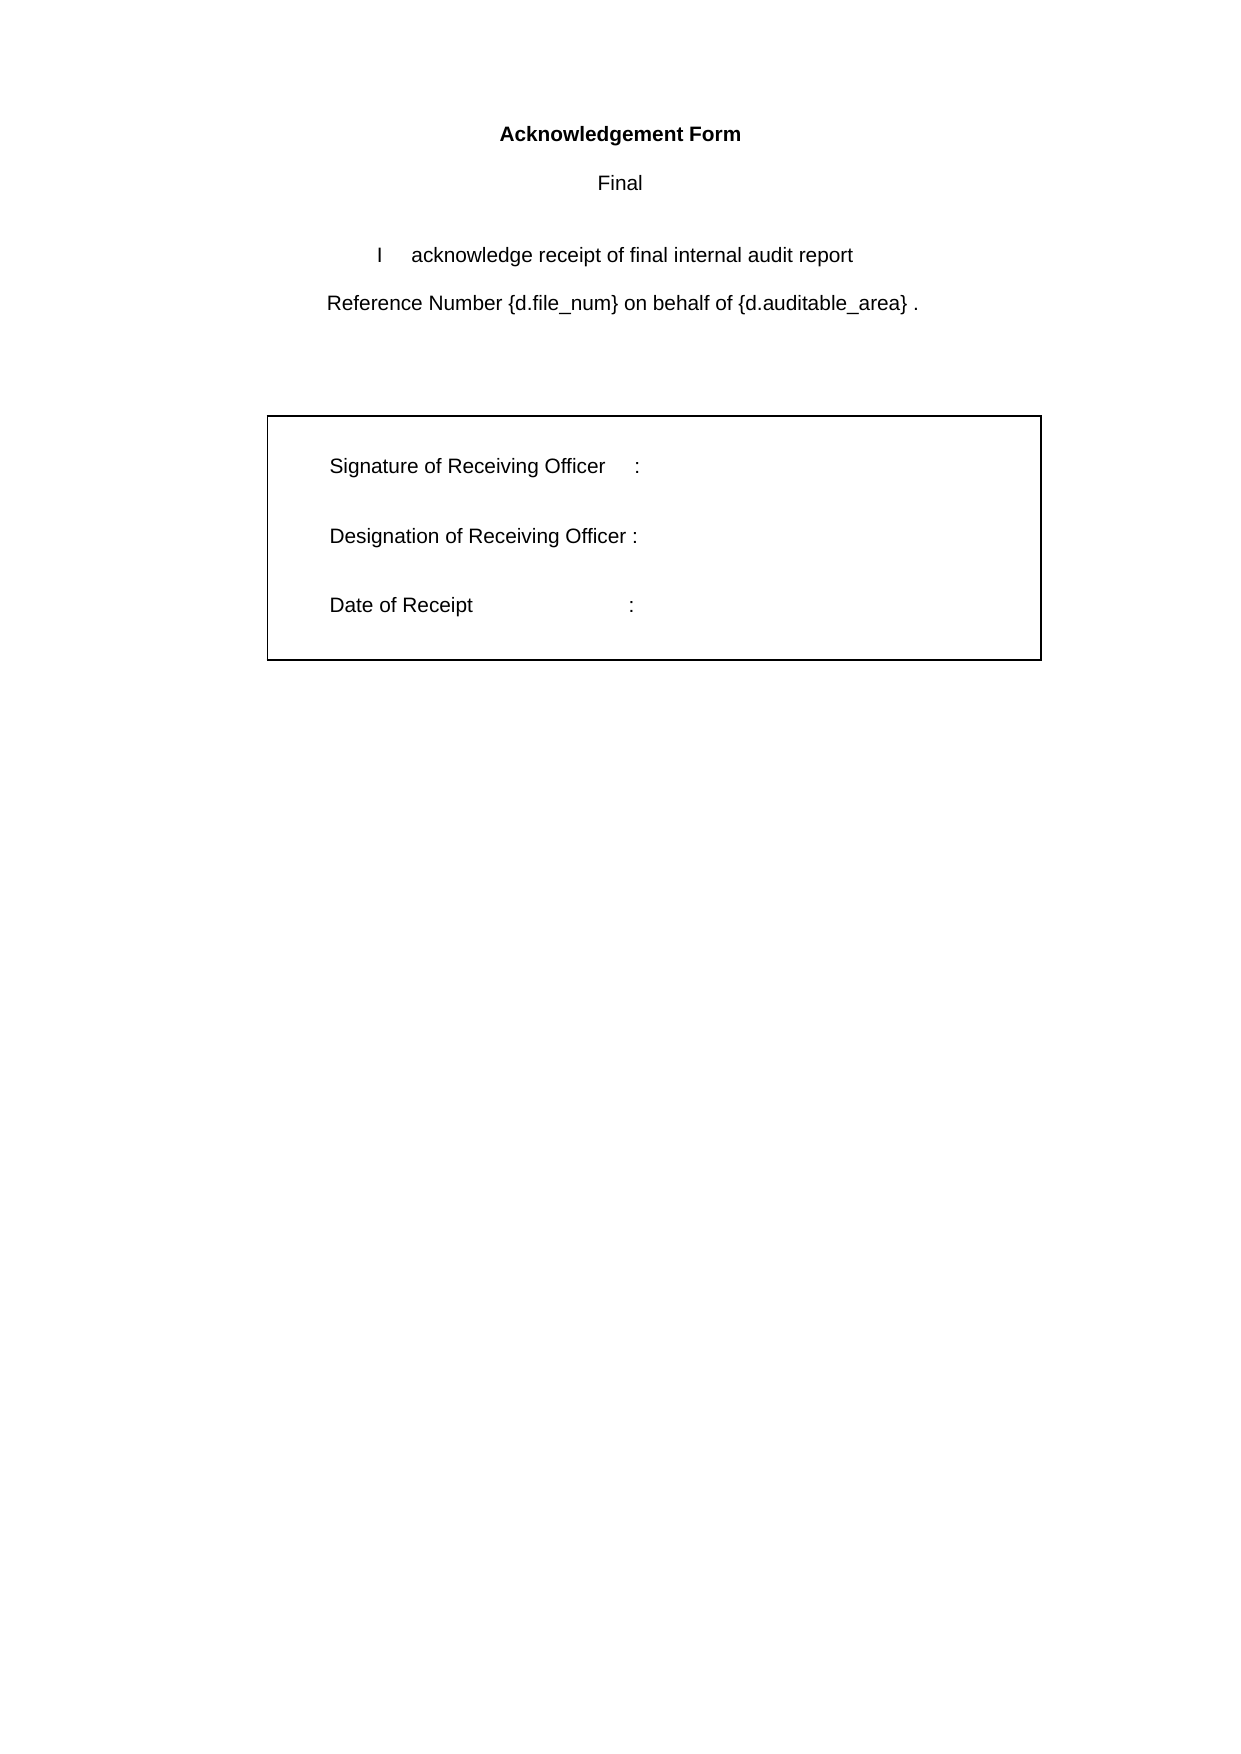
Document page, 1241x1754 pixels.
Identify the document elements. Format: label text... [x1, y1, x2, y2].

table_cell [268, 590, 326, 624]
text Reference Number {d.file_num} on behalf of {d.auditable_area} . [118, 291, 1122, 314]
table_cell [268, 521, 326, 555]
table_cell Signature of Receiving Officer : [326, 451, 645, 486]
table_cell [981, 555, 1040, 590]
table_cell [981, 590, 1040, 624]
table_cell [981, 521, 1040, 555]
table_cell [981, 624, 1040, 659]
table_cell [268, 624, 326, 659]
table_header [645, 417, 981, 451]
table_cell [645, 590, 981, 624]
table_cell [268, 451, 326, 486]
table_cell [326, 486, 645, 521]
table_header [981, 417, 1040, 451]
text Acknowledgement Form [118, 118, 1122, 147]
table_cell [645, 521, 981, 555]
text Final [118, 171, 1122, 195]
table_cell [981, 451, 1040, 486]
table_cell Date of Receipt : [326, 590, 645, 624]
table_header [326, 417, 645, 451]
table_cell [981, 486, 1040, 521]
table_cell [645, 555, 981, 590]
table_cell Designation of Receiving Officer : [326, 521, 645, 555]
table_cell [645, 486, 981, 521]
table_cell [645, 624, 981, 659]
table_header [268, 417, 326, 451]
text I acknowledge receipt of final internal audit report [118, 243, 1122, 291]
table_cell [268, 486, 326, 521]
table_cell [326, 624, 645, 659]
table_cell [326, 555, 645, 590]
table_cell [268, 555, 326, 590]
table_cell [645, 451, 981, 486]
